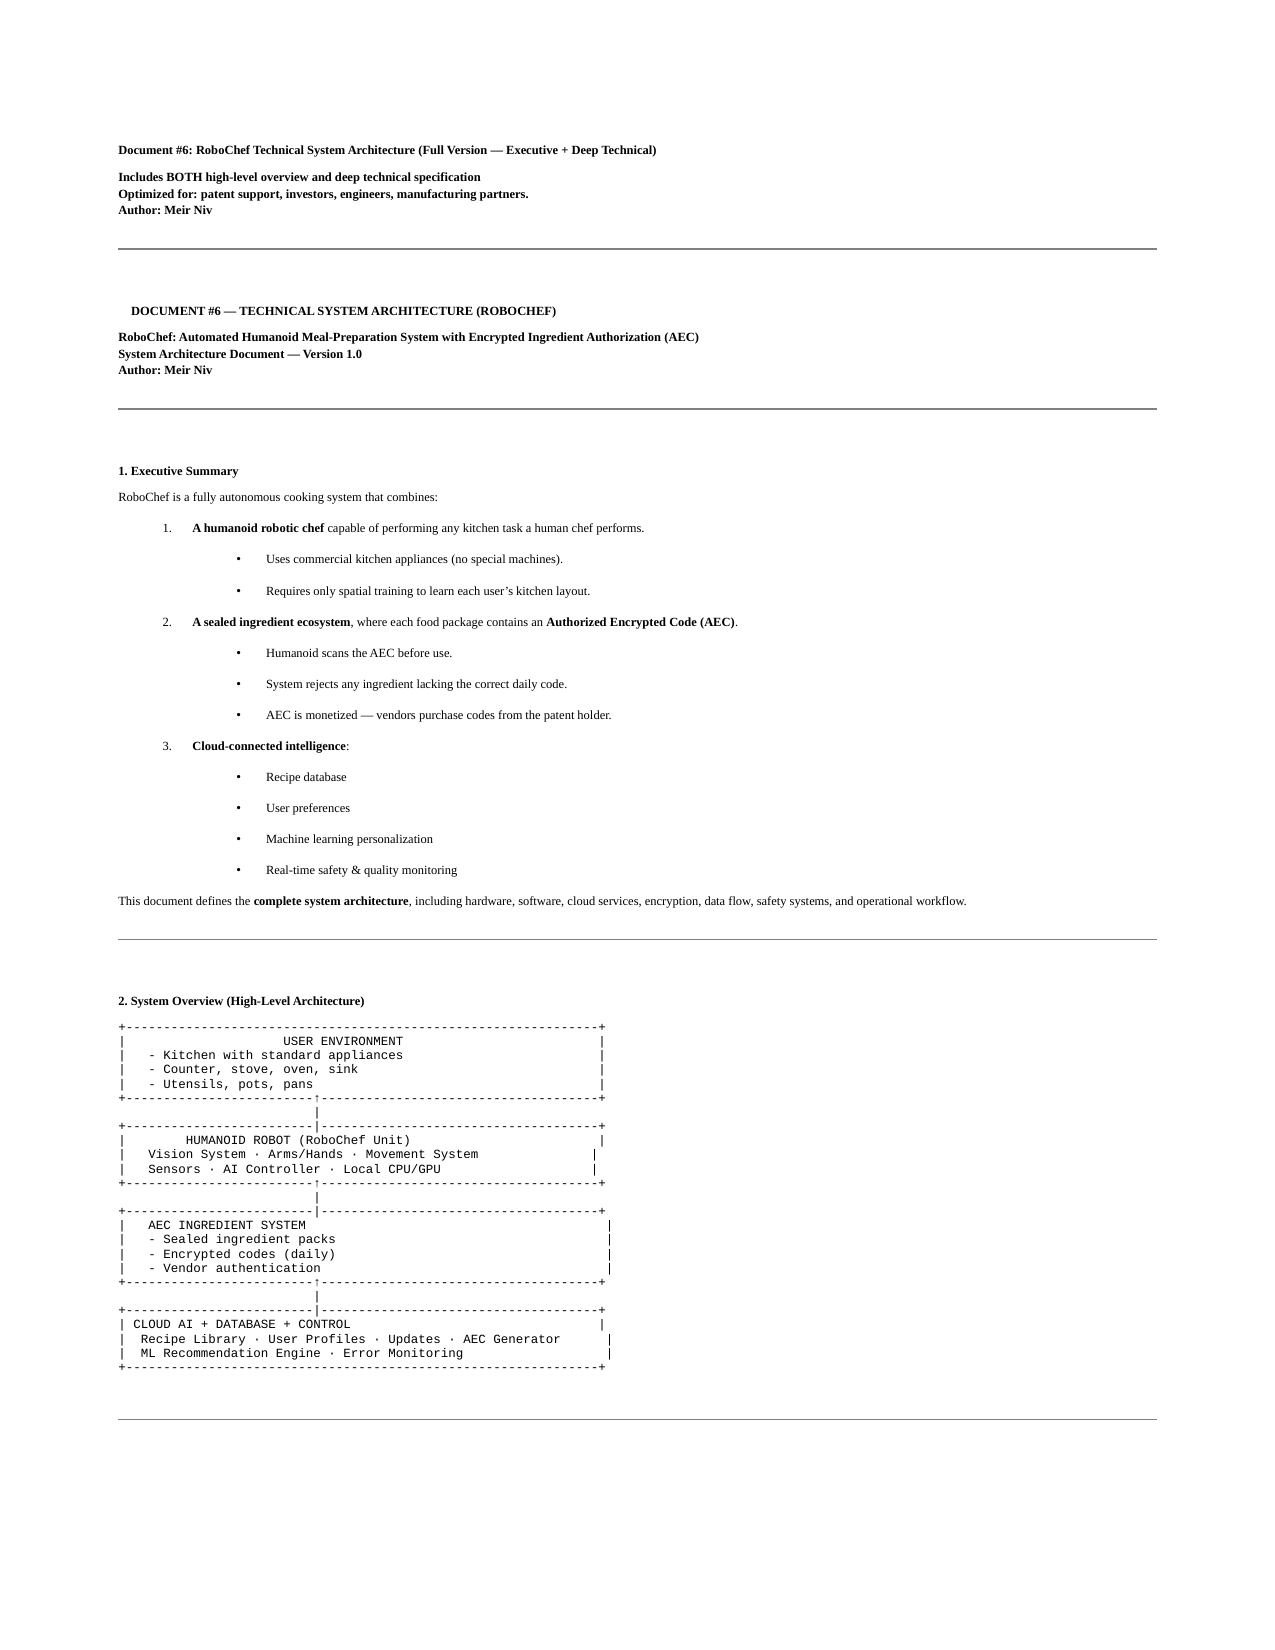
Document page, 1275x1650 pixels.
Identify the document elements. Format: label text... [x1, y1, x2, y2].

subtitle Document #6: RoboChef Technical System Architecture (Full Version — Executive + Deep Technical) [118, 143, 1157, 157]
text +-------------------------↑-------------------------------------+ [118, 1276, 1157, 1290]
text | [118, 1106, 1157, 1120]
text | [118, 1191, 1157, 1205]
text This document defines the complete system architecture, including hardware, software, cloud services, encryption, data flow, safety systems, and operational workflow. [118, 894, 1157, 908]
text Includes BOTH high-level overview and deep technical specification Optimized for: patent support, investors, engineers, manufacturing partners. Author: Meir Niv [118, 170, 1157, 217]
text | CLOUD AI + DATABASE + CONTROL | [118, 1318, 1157, 1333]
text | USER ENVIRONMENT | [118, 1035, 1157, 1049]
text +---------------------------------------------------------------+ [118, 1021, 1157, 1035]
text +-------------------------↑-------------------------------------+ [118, 1177, 1157, 1191]
text | HUMANOID ROBOT (RoboChef Unit) | [118, 1134, 1157, 1148]
list User preferences [236, 801, 1157, 815]
text RoboChef: Automated Humanoid Meal-Preparation System with Encrypted Ingredient Authorization (AEC) System Architecture Document — Version 1.0 Author: Meir Niv [118, 330, 1157, 377]
subtitle 1. Executive Summary [118, 463, 1157, 478]
text | Recipe Library · User Profiles · Updates · AEC Generator | [118, 1333, 1157, 1347]
list Humanoid scans the AEC before use. [236, 645, 1157, 660]
list Recipe database [236, 769, 1157, 784]
text | Vision System · Arms/Hands · Movement System | [118, 1148, 1157, 1163]
text +-------------------------↑-------------------------------------+ [118, 1092, 1157, 1106]
list AEC is monetized — vendors purchase codes from the patent holder. [236, 707, 1157, 722]
text | - Utensils, pots, pans | [118, 1078, 1157, 1092]
list A humanoid robotic chef capable of performing any kitchen task a human chef performs. [162, 521, 1157, 536]
subtitle 📘 DOCUMENT #6 — TECHNICAL SYSTEM ARCHITECTURE (ROBOCHEF) [118, 303, 1157, 318]
list Real-time safety & quality monitoring [236, 863, 1157, 877]
list Requires only spatial training to learn each user’s kitchen layout. [236, 583, 1157, 598]
text | - Sealed ingredient packs | [118, 1233, 1157, 1248]
text RoboChef is a fully autonomous cooking system that combines: [118, 490, 1157, 504]
text +-------------------------|-------------------------------------+ [118, 1304, 1157, 1318]
text | ML Recommendation Engine · Error Monitoring | [118, 1347, 1157, 1361]
text +---------------------------------------------------------------+ [118, 1361, 1157, 1375]
text | - Kitchen with standard appliances | [118, 1049, 1157, 1063]
text +-------------------------|-------------------------------------+ [118, 1205, 1157, 1219]
text | - Vendor authentication | [118, 1262, 1157, 1276]
text | - Encrypted codes (daily) | [118, 1248, 1157, 1262]
list Machine learning personalization [236, 832, 1157, 846]
text +-------------------------|-------------------------------------+ [118, 1120, 1157, 1134]
list Uses commercial kitchen appliances (no special machines). [236, 552, 1157, 567]
text | - Counter, stove, oven, sink | [118, 1063, 1157, 1078]
list Cloud-connected intelligence: [162, 738, 1157, 753]
text | [118, 1290, 1157, 1304]
list System rejects any ingredient lacking the correct daily code. [236, 676, 1157, 691]
subtitle 2. System Overview (High-Level Architecture) [118, 994, 1157, 1008]
text | Sensors · AI Controller · Local CPU/GPU | [118, 1163, 1157, 1177]
text | AEC INGREDIENT SYSTEM | [118, 1219, 1157, 1233]
list A sealed ingredient ecosystem, where each food package contains an Authorized Encrypted Code (AEC). [162, 614, 1157, 629]
